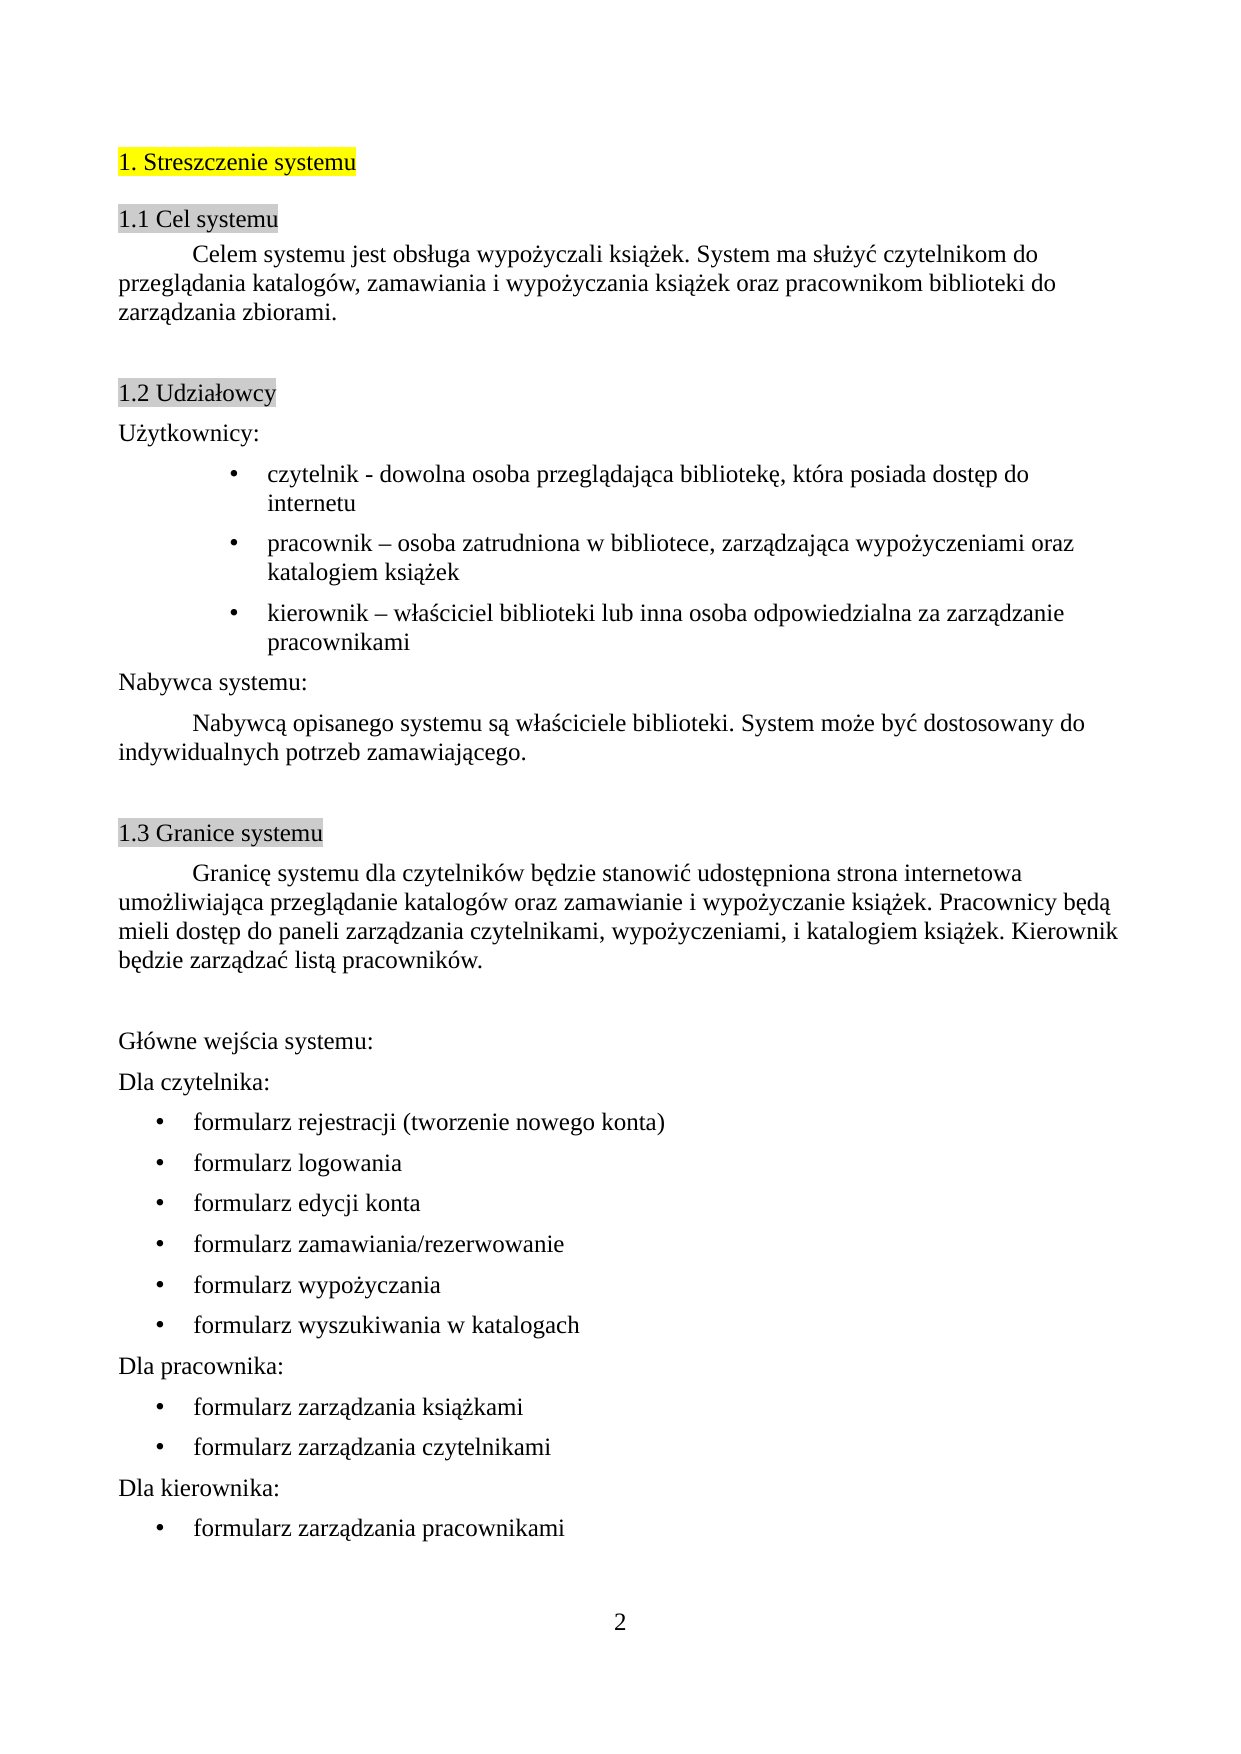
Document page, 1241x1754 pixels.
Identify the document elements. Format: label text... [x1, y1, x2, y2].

text Nabywcą opisanego systemu są właściciele biblioteki. System może być dostosowany do indywidualnych potrzeb zamawiającego. [118, 708, 1122, 765]
list formularz zarządzania czytelnikami [156, 1432, 1122, 1461]
list pracownik – osoba zatrudniona w bibliotece, zarządzająca wypożyczeniami oraz katalogiem książek [229, 528, 1122, 586]
text Użytkownicy: [118, 418, 1122, 447]
text Dla kierownika: [118, 1473, 1122, 1502]
text 1.1 Cel systemu [118, 204, 1122, 233]
list formularz wyszukiwania w katalogach [156, 1310, 1122, 1339]
text Główne wejścia systemu: [118, 1026, 1122, 1055]
list kierownik – właściciel biblioteki lub inna osoba odpowiedzialna za zarządzanie pracownikami [229, 598, 1122, 655]
text Granicę systemu dla czytelników będzie stanowić udostępniona strona internetowa umożliwiająca przeglądanie katalogów oraz zamawianie i wypożyczanie książek. Pracownicy będą mieli dostęp do paneli zarządzania czytelnikami, wypożyczeniami, i katalogiem książek. Kierownik będzie zarządzać listą pracowników. [118, 858, 1122, 973]
list formularz edycji konta [156, 1188, 1122, 1217]
text 1.3 Granice systemu [118, 818, 1122, 847]
text 1. Streszczenie systemu [118, 147, 1122, 176]
list formularz zarządzania pracownikami [156, 1513, 1122, 1542]
text Nabywca systemu: [118, 667, 1122, 696]
text Celem systemu jest obsługa wypożyczali książek. System ma służyć czytelnikom do przeglądania katalogów, zamawiania i wypożyczania książek oraz pracownikom biblioteki do zarządzania zbiorami. [118, 239, 1122, 325]
list formularz logowania [156, 1148, 1122, 1177]
list czytelnik - dowolna osoba przeglądająca bibliotekę, która posiada dostęp do internetu [229, 459, 1122, 517]
text Dla czytelnika: [118, 1067, 1122, 1095]
list formularz rejestracji (tworzenie nowego konta) [156, 1107, 1122, 1136]
list formularz zamawiania/rezerwowanie [156, 1229, 1122, 1258]
list formularz zarządzania książkami [156, 1392, 1122, 1420]
text 1.2 Udziałowcy [118, 378, 1122, 407]
list formularz wypożyczania [156, 1270, 1122, 1298]
text Dla pracownika: [118, 1351, 1122, 1380]
